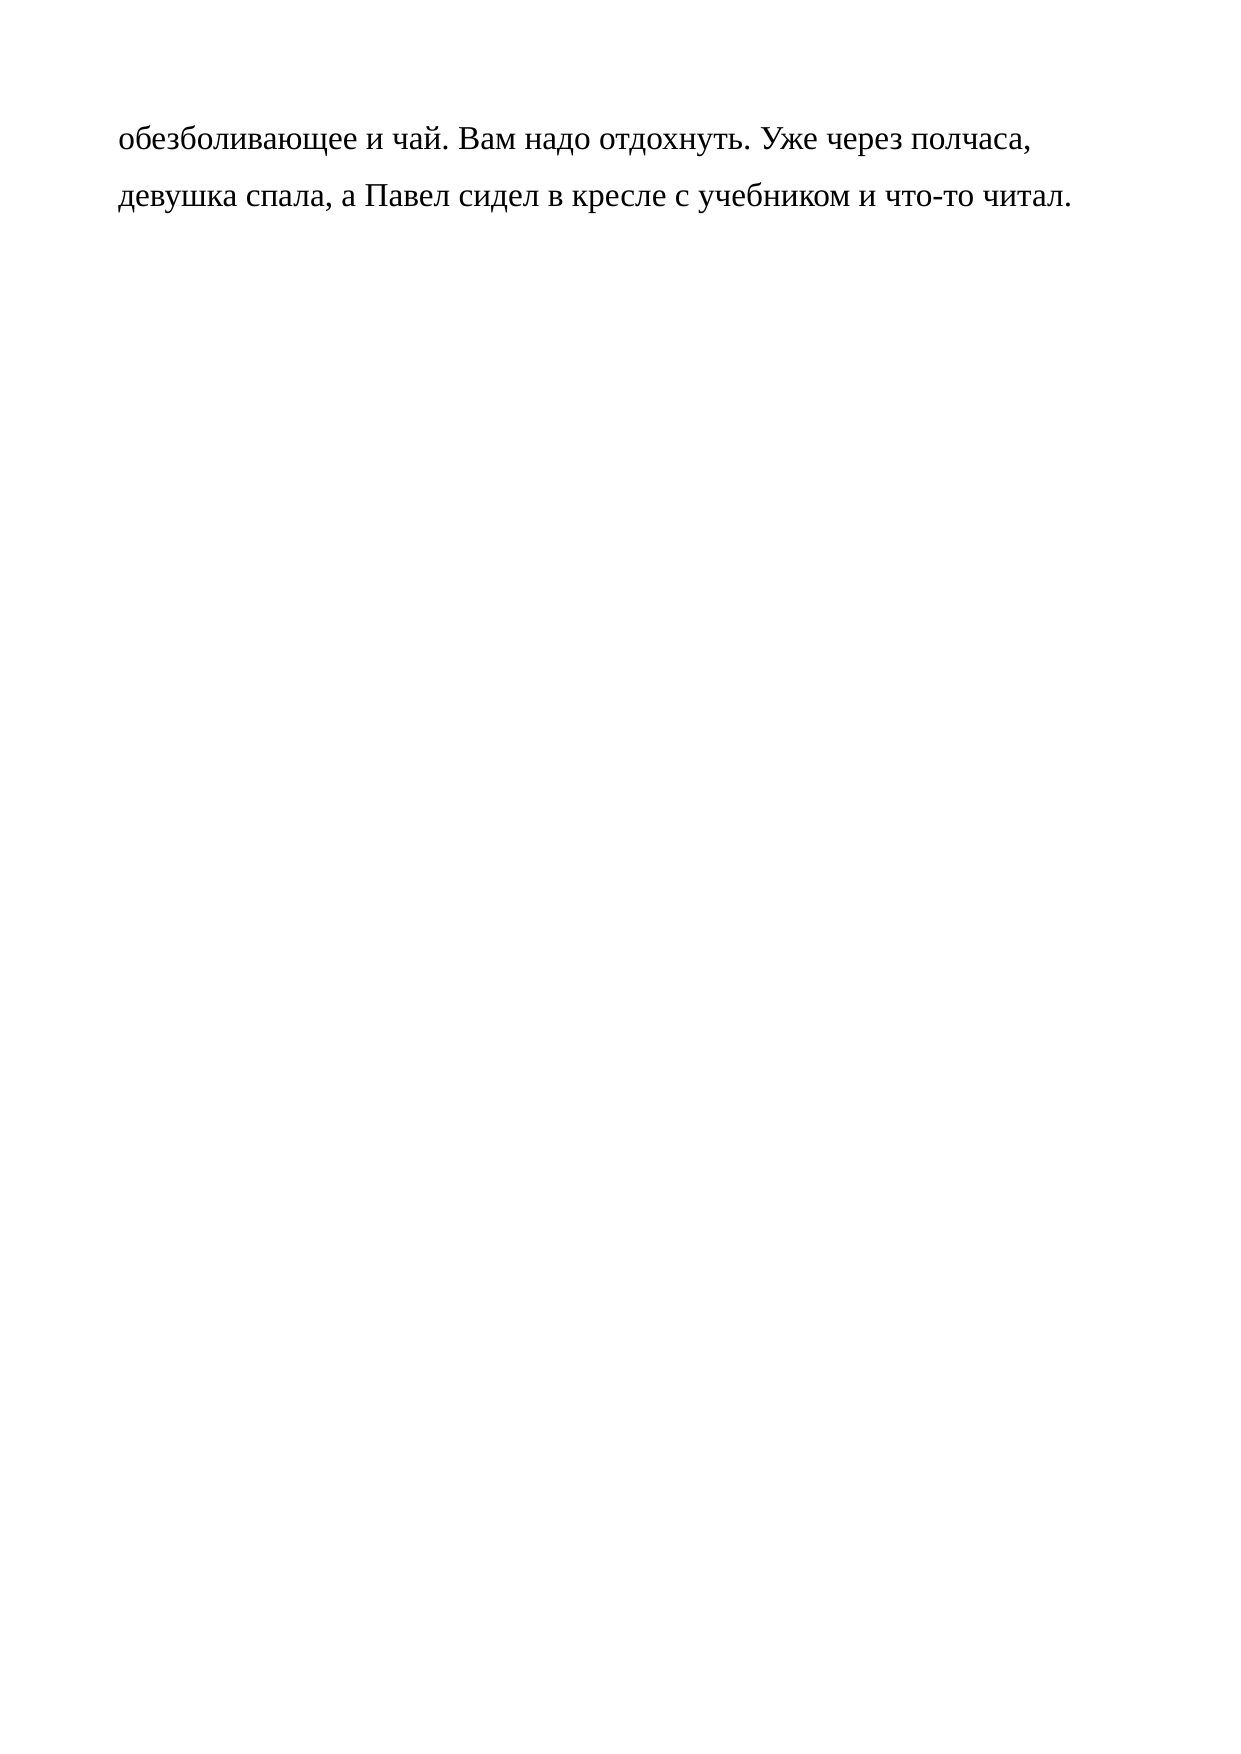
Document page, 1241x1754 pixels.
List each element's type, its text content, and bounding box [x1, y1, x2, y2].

text обезболивающее и чай. Вам надо отдохнуть. Уже через полчаса, девушка спала, а Павел сидел в кресле с учебником и что-то читал. [118, 118, 1122, 214]
